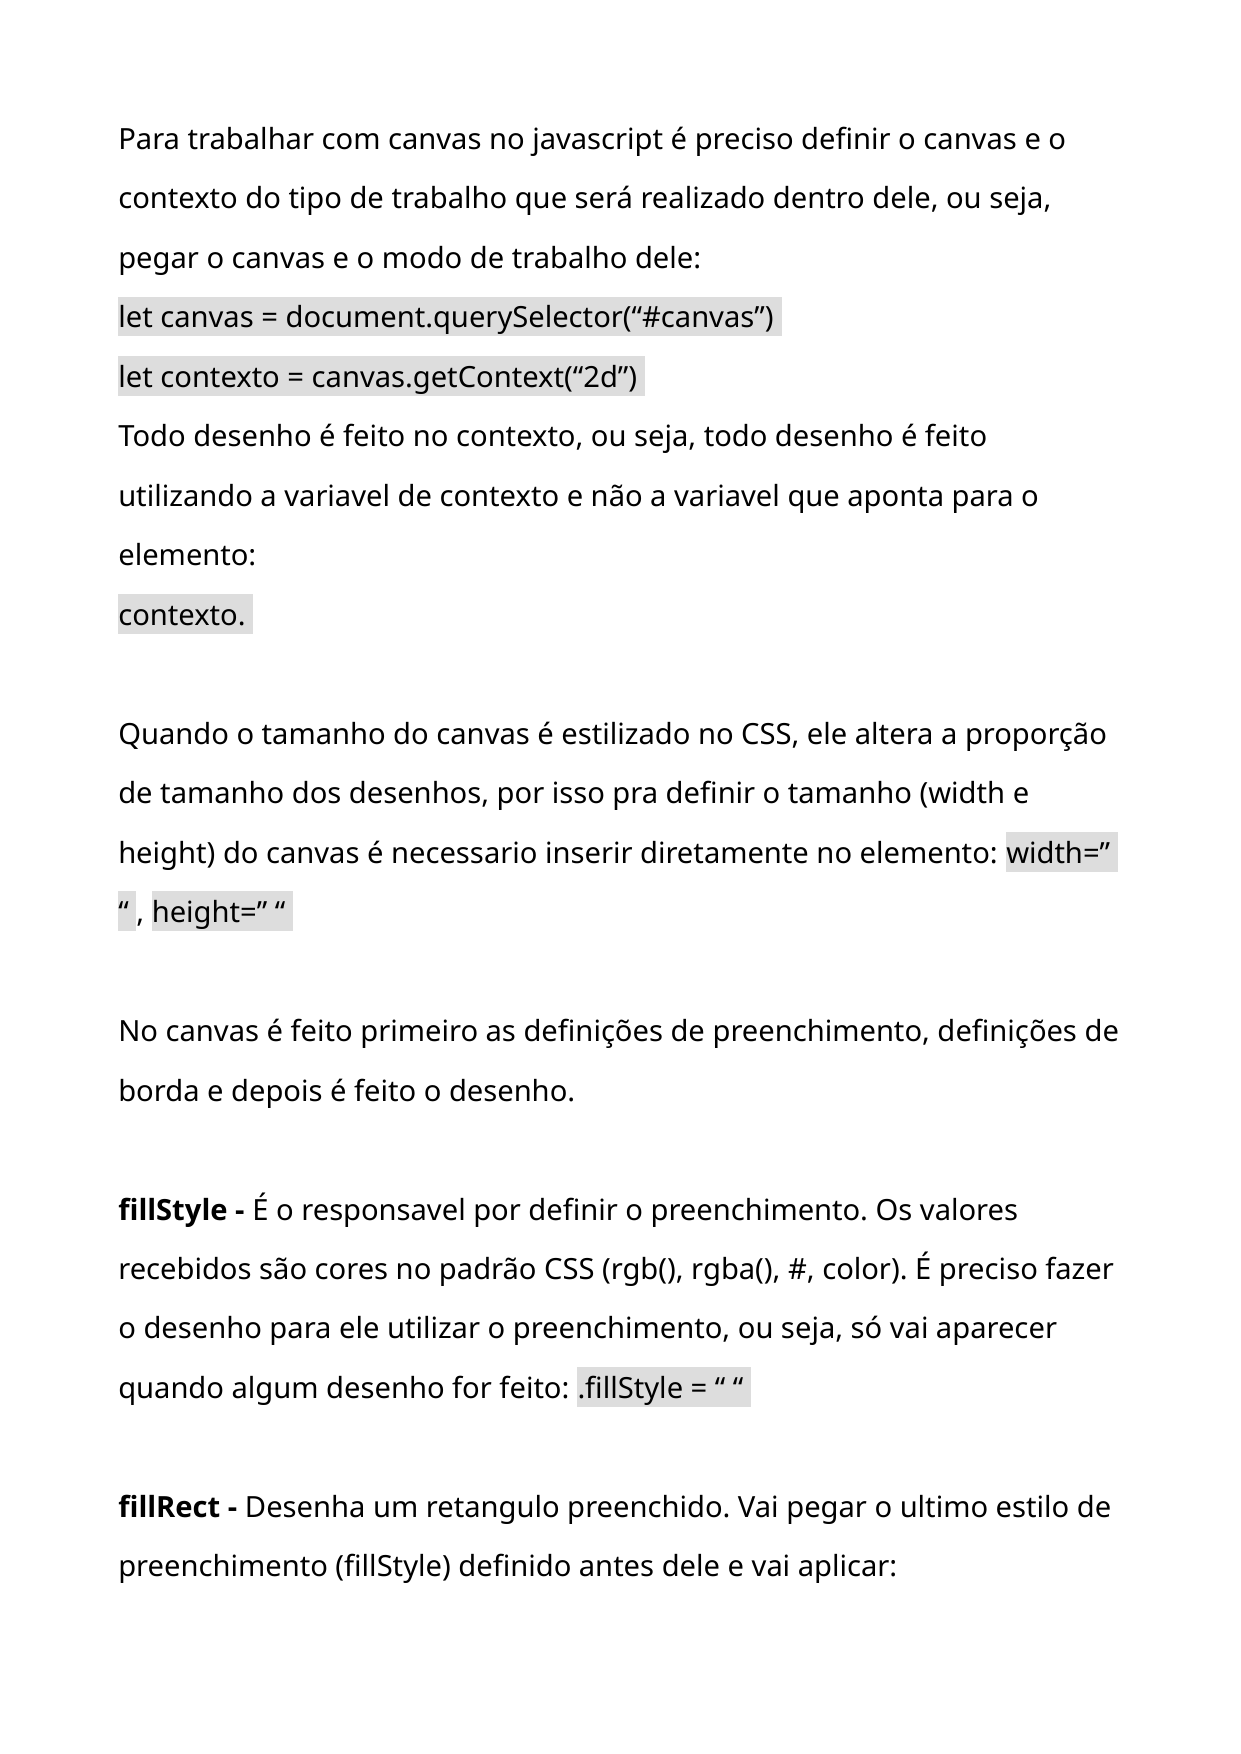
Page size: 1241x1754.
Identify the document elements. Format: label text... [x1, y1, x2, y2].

text No canvas é feito primeiro as definições de preenchimento, definições de borda e depois é feito o desenho. [118, 1010, 1122, 1109]
text contexto. [118, 594, 1122, 634]
text Todo desenho é feito no contexto, ou seja, todo desenho é feito utilizando a variavel de contexto e não a variavel que aponta para o elemento: [118, 416, 1122, 574]
text let canvas = document.querySelector(“#canvas”) [118, 297, 1122, 336]
text fillStyle - É o responsavel por definir o preenchimento. Os valores recebidos são cores no padrão CSS (rgb(), rgba(), #, color). É preciso fazer o desenho para ele utilizar o preenchimento, ou seja, só vai aparecer quando algum desenho for feito: .fillStyle = “ “ [118, 1189, 1122, 1407]
text Quando o tamanho do canvas é estilizado no CSS, ele altera a proporção de tamanho dos desenhos, por isso pra definir o tamanho (width e height) do canvas é necessario inserir diretamente no elemento: width=” “ , height=” “ [118, 713, 1122, 931]
text Para trabalhar com canvas no javascript é preciso definir o canvas e o contexto do tipo de trabalho que será realizado dentro dele, ou seja, pegar o canvas e o modo de trabalho dele: [118, 118, 1122, 277]
text let contexto = canvas.getContext(“2d”) [118, 356, 1122, 396]
text fillRect - Desenha um retangulo preenchido. Vai pegar o ultimo estilo de preenchimento (fillStyle) definido antes dele e vai aplicar: [118, 1486, 1122, 1585]
